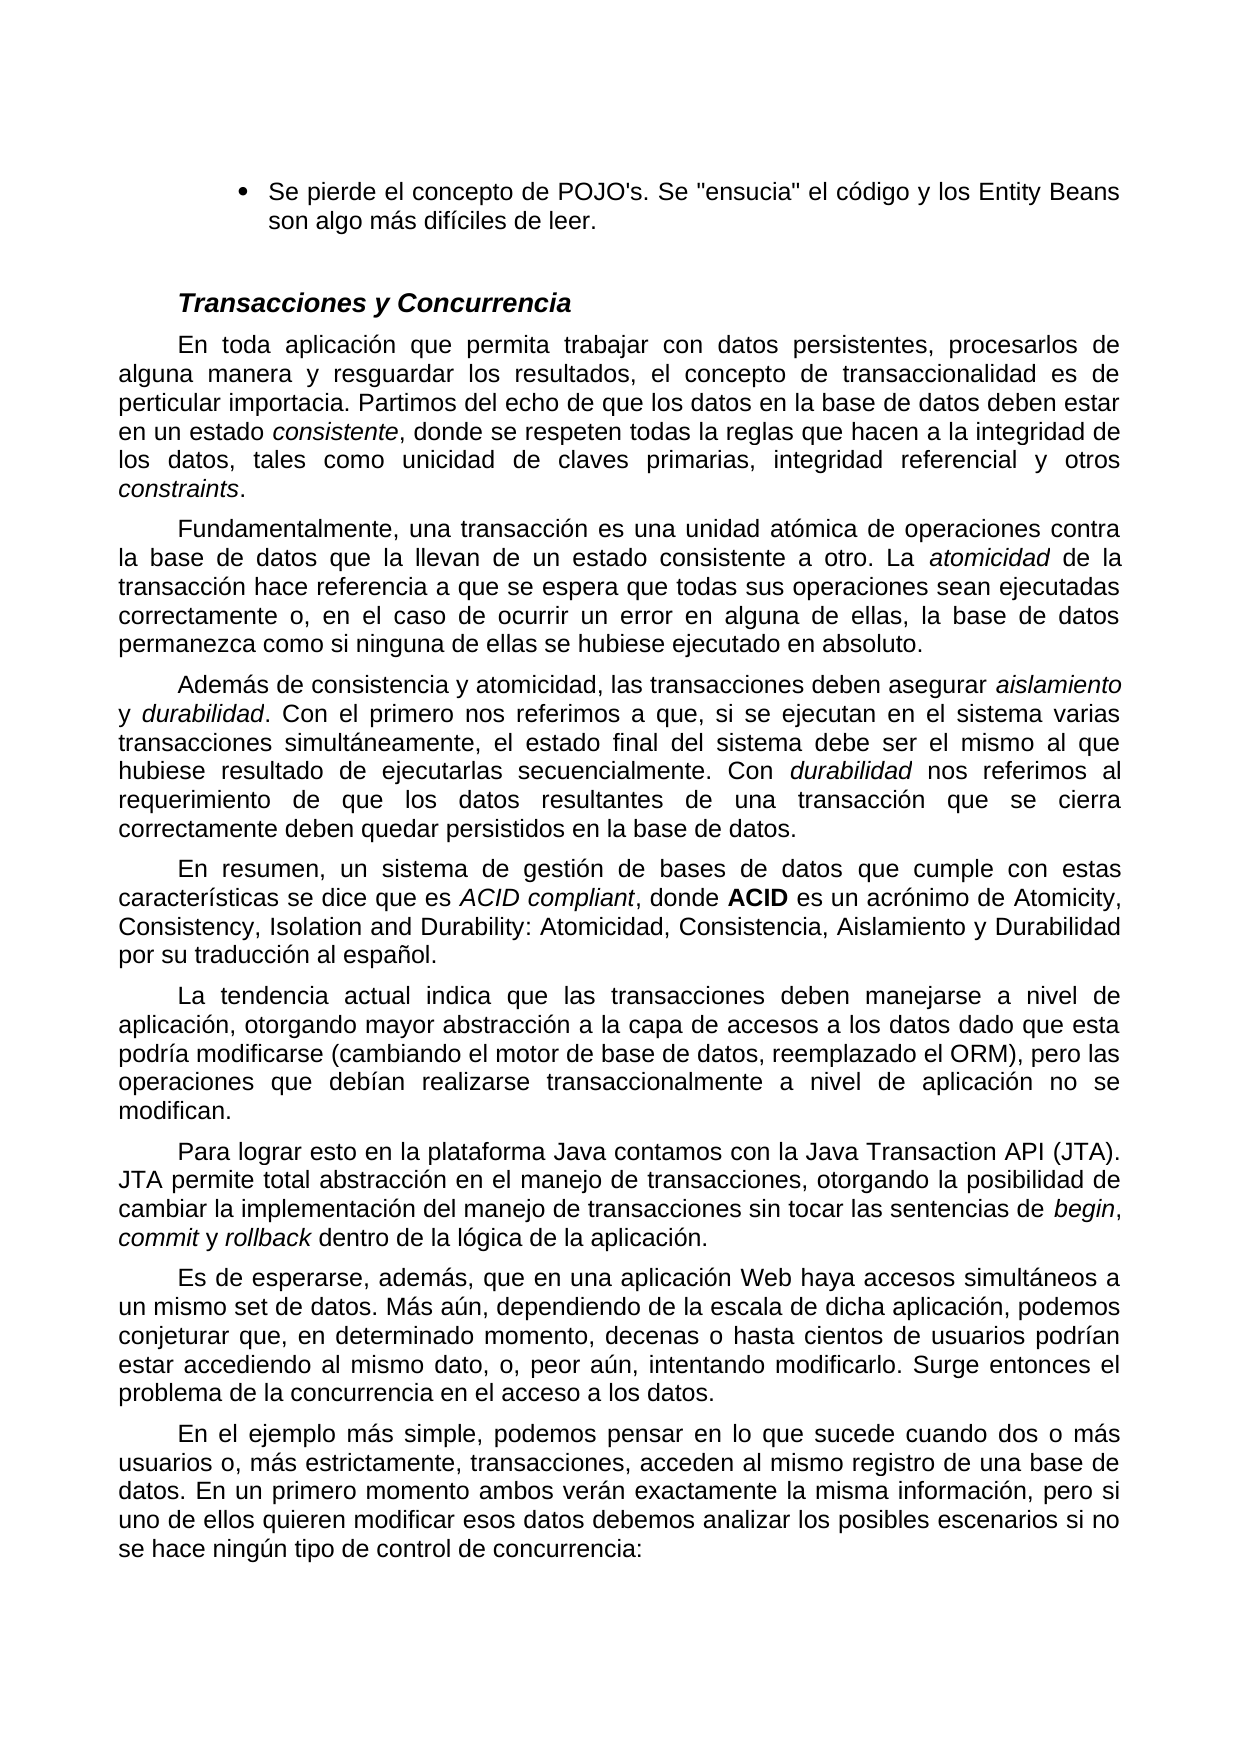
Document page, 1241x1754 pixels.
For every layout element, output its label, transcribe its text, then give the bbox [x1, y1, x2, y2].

text En el ejemplo más simple, podemos pensar en lo que sucede cuando dos o más usuarios o, más estrictamente, transacciones, acceden al mismo registro de una base de datos. En un primero momento ambos verán exactamente la misma información, pero si uno de ellos quieren modificar esos datos debemos analizar los posibles escenarios si no se hace ningún tipo de control de concurrencia: [643, 1534, 1122, 1563]
subtitle Transacciones y Concurrencia [177, 258, 1122, 318]
text En toda aplicación que permita trabajar con datos persistentes, procesarlos de alguna manera y resguardar los resultados, el concepto de transaccionalidad es de perticular importacia. Partimos del echo de que los datos en la base de datos deben estar en un estado consistente, donde se respeten todas la reglas que hacen a la integridad de los datos, tales como unicidad de claves primarias, integridad referencial y otros constraints. [253, 474, 1122, 503]
text La tendencia actual indica que las transacciones deben manejarse a nivel de aplicación, otorgando mayor abstracción a la capa de accesos a los datos dado que esta podría modificarse (cambiando el motor de base de datos, reemplazado el ORM), pero las operaciones que debían realizarse transaccionalmente a nivel de aplicación no se modifican. [239, 1096, 1122, 1125]
text Fundamentalmente, una transacción es una unidad atómica de operaciones contra la base de datos que la llevan de un estado consistente a otro. La atomicidad de la transacción hace referencia a que se espera que todas sus operaciones sean ejecutadas correctamente o, en el caso de ocurrir un error en alguna de ellas, la base de datos permanezca como si ninguna de ellas se hubiese ejecutado en absoluto. [118, 514, 1122, 543]
text En resumen, un sistema de gestión de bases de datos que cumple con estas características se dice que es ACID compliant, donde ACID es un acrónimo de Atomicity, Consistency, Isolation and Durability: Atomicidad, Consistencia, Aislamiento y Durabilidad por su traducción al español. [438, 941, 1122, 969]
text Es de esperarse, además, que en una aplicación Web haya accesos simultáneos a un mismo set de datos. Más aún, dependiendo de la escala de dicha aplicación, podemos conjeturar que, en determinado momento, decenas o hasta cientos de usuarios podrían estar accediendo al mismo dato, o, peor aún, intentando modificarlo. Surge entonces el problema de la concurrencia en el acceso a los datos. [723, 1378, 1122, 1407]
list Se pierde el concepto de POJO's. Se "ensucia" el código y los Entity Beans son algo más difíciles de leer. [238, 177, 1122, 235]
text Para lograr esto en la plataforma Java contamos con la Java Transaction API (JTA). JTA permite total abstracción en el manejo de transacciones, otorgando la posibilidad de cambiar la implementación del manejo de transacciones sin tocar las sentencias de begin, commit y rollback dentro de la lógica de la aplicación. [709, 1223, 1122, 1252]
text Fundamentalmente, una transacción es una unidad atómica de operaciones contra la base de datos que la llevan de un estado consistente a otro. La atomicidad de la transacción hace referencia a que se espera que todas sus operaciones sean ejecutadas correctamente o, en el caso de ocurrir un error en alguna de ellas, la base de datos permanezca como si ninguna de ellas se hubiese ejecutado en absoluto. [118, 629, 1122, 658]
